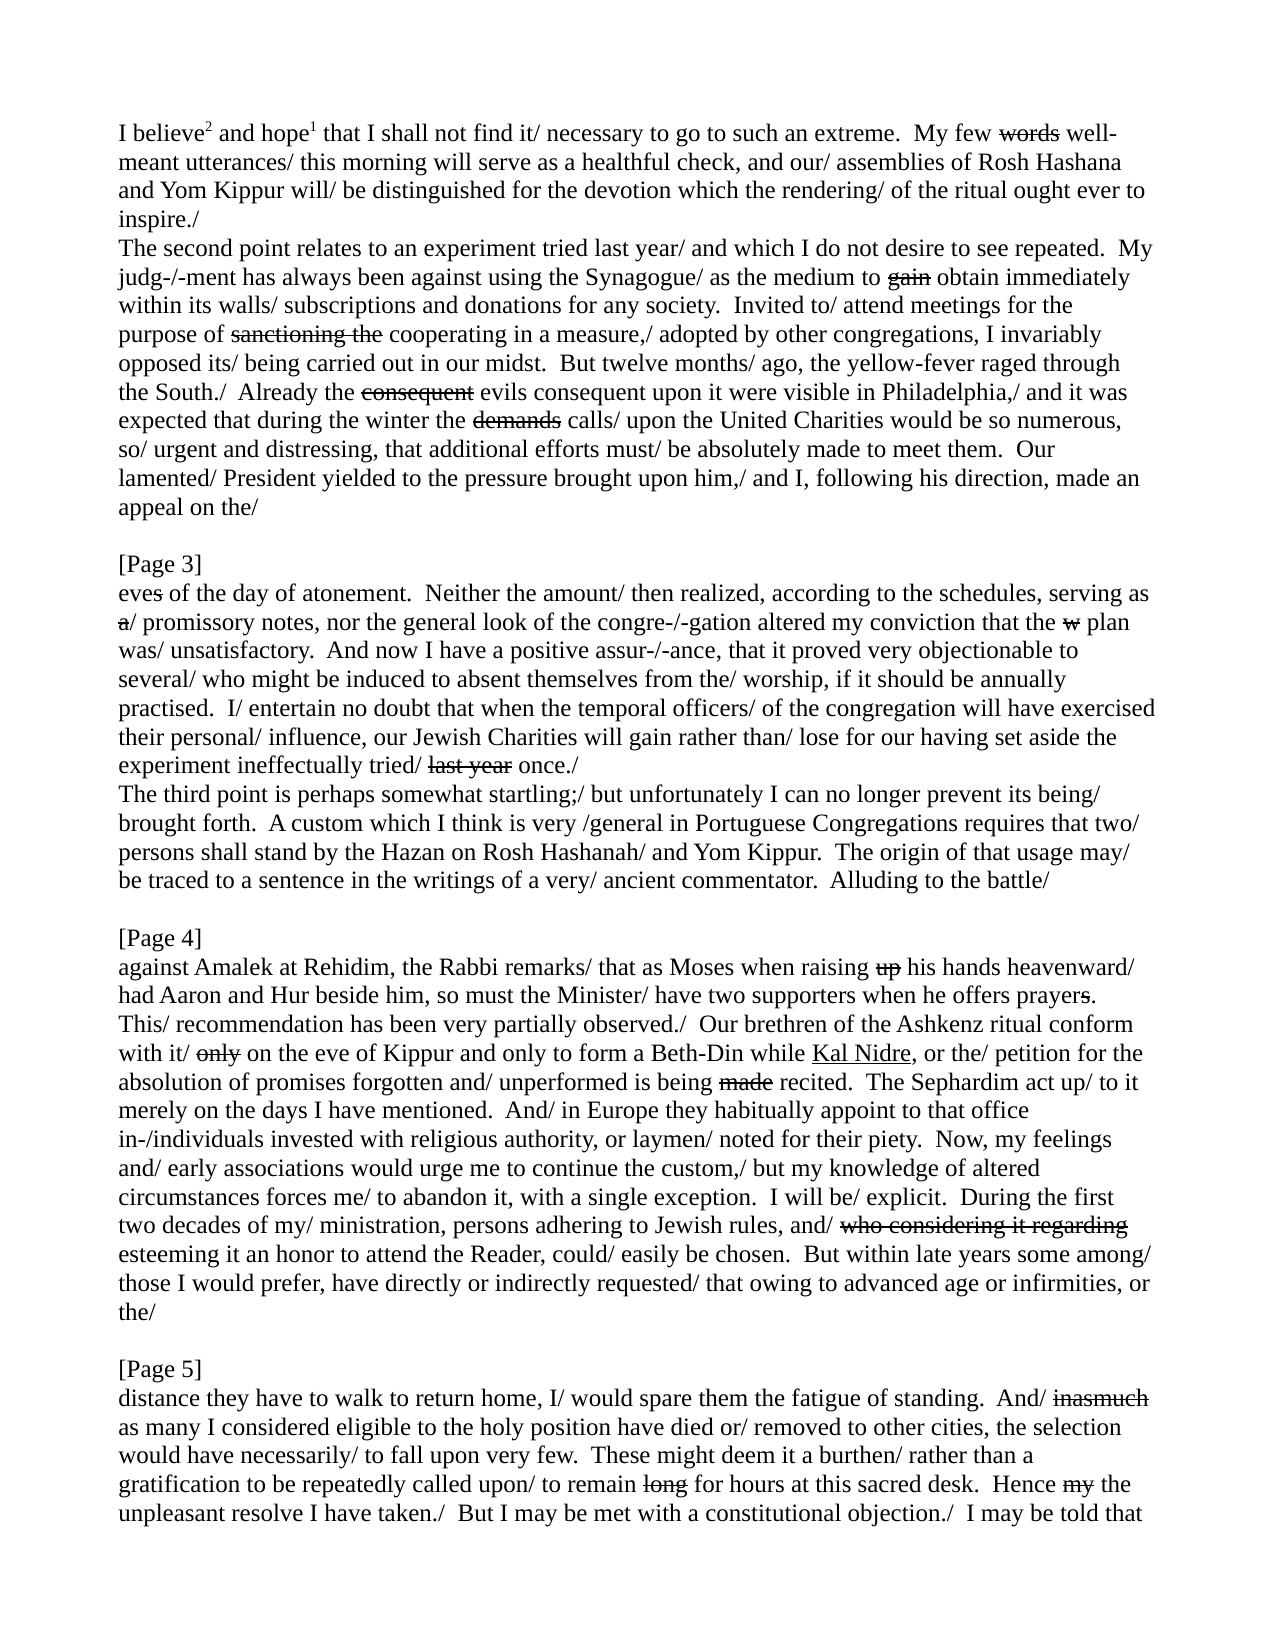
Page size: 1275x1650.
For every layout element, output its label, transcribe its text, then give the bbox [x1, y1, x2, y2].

text [Page 5] [118, 1354, 1157, 1383]
text eves of the day of atonement. Neither the amount/ then realized, according to the schedules, serving as a/ promissory notes, nor the general look of the congre-/-gation altered my conviction that the w plan was/ unsatisfactory. And now I have a positive assur-/-ance, that it proved very objectionable to several/ who might be induced to absent themselves from the/ worship, if it should be annually practised. I/ entertain no doubt that when the temporal officers/ of the congregation will have exercised their personal/ influence, our Jewish Charities will gain rather than/ lose for our having set aside the experiment ineffectually tried/ last year once./ [118, 578, 1157, 779]
text [Page 3] [118, 549, 1157, 578]
text I believe2 and hope1 that I shall not find it/ necessary to go to such an extreme. My few words well-meant utterances/ this morning will serve as a healthful check, and our/ assemblies of Rosh Hashana and Yom Kippur will/ be distinguished for the devotion which the rendering/ of the ritual ought ever to inspire./ [118, 118, 1157, 233]
text The third point is perhaps somewhat startling;/ but unfortunately I can no longer prevent its being/ brought forth. A custom which I think is very /general in Portuguese Congregations requires that two/ persons shall stand by the Hazan on Rosh Hashanah/ and Yom Kippur. The origin of that usage may/ be traced to a sentence in the writings of a very/ ancient commentator. Alluding to the battle/ [118, 779, 1157, 894]
text against Amalek at Rehidim, the Rabbi remarks/ that as Moses when raising up his hands heavenward/ had Aaron and Hur beside him, so must the Minister/ have two supporters when he offers prayers. This/ recommendation has been very partially observed./ Our brethren of the Ashkenz ritual conform with it/ only on the eve of Kippur and only to form a Beth-Din while Kal Nidre, or the/ petition for the absolution of promises forgotten and/ unperformed is being made recited. The Sephardim act up/ to it merely on the days I have mentioned. And/ in Europe they habitually appoint to that office in-/individuals invested with religious authority, or laymen/ noted for their piety. Now, my feelings and/ early associations would urge me to continue the custom,/ but my knowledge of altered circumstances forces me/ to abandon it, with a single exception. I will be/ explicit. During the first two decades of my/ ministration, persons adhering to Jewish rules, and/ who considering it regarding esteeming it an honor to attend the Reader, could/ easily be chosen. But within late years some among/ those I would prefer, have directly or indirectly requested/ that owing to advanced age or infirmities, or the/ [118, 952, 1157, 1326]
text The second point relates to an experiment tried last year/ and which I do not desire to see repeated. My judg-/-ment has always been against using the Synagogue/ as the medium to gain obtain immediately within its walls/ subscriptions and donations for any society. Invited to/ attend meetings for the purpose of sanctioning the cooperating in a measure,/ adopted by other congregations, I invariably opposed its/ being carried out in our midst. But twelve months/ ago, the yellow-fever raged through the South./ Already the consequent evils consequent upon it were visible in Philadelphia,/ and it was expected that during the winter the demands calls/ upon the United Charities would be so numerous, so/ urgent and distressing, that additional efforts must/ be absolutely made to meet them. Our lamented/ President yielded to the pressure brought upon him,/ and I, following his direction, made an appeal on the/ [118, 233, 1157, 521]
text [Page 4] [118, 923, 1157, 952]
text distance they have to walk to return home, I/ would spare them the fatigue of standing. And/ inasmuch as many I considered eligible to the holy position have died or/ removed to other cities, the selection would have necessarily/ to fall upon very few. These might deem it a burthen/ rather than a gratification to be repeatedly called upon/ to remain long for hours at this sacred desk. Hence my the unpleasant resolve I have taken./ But I may be met with a constitutional objection./ I may be told that [118, 1383, 1157, 1527]
